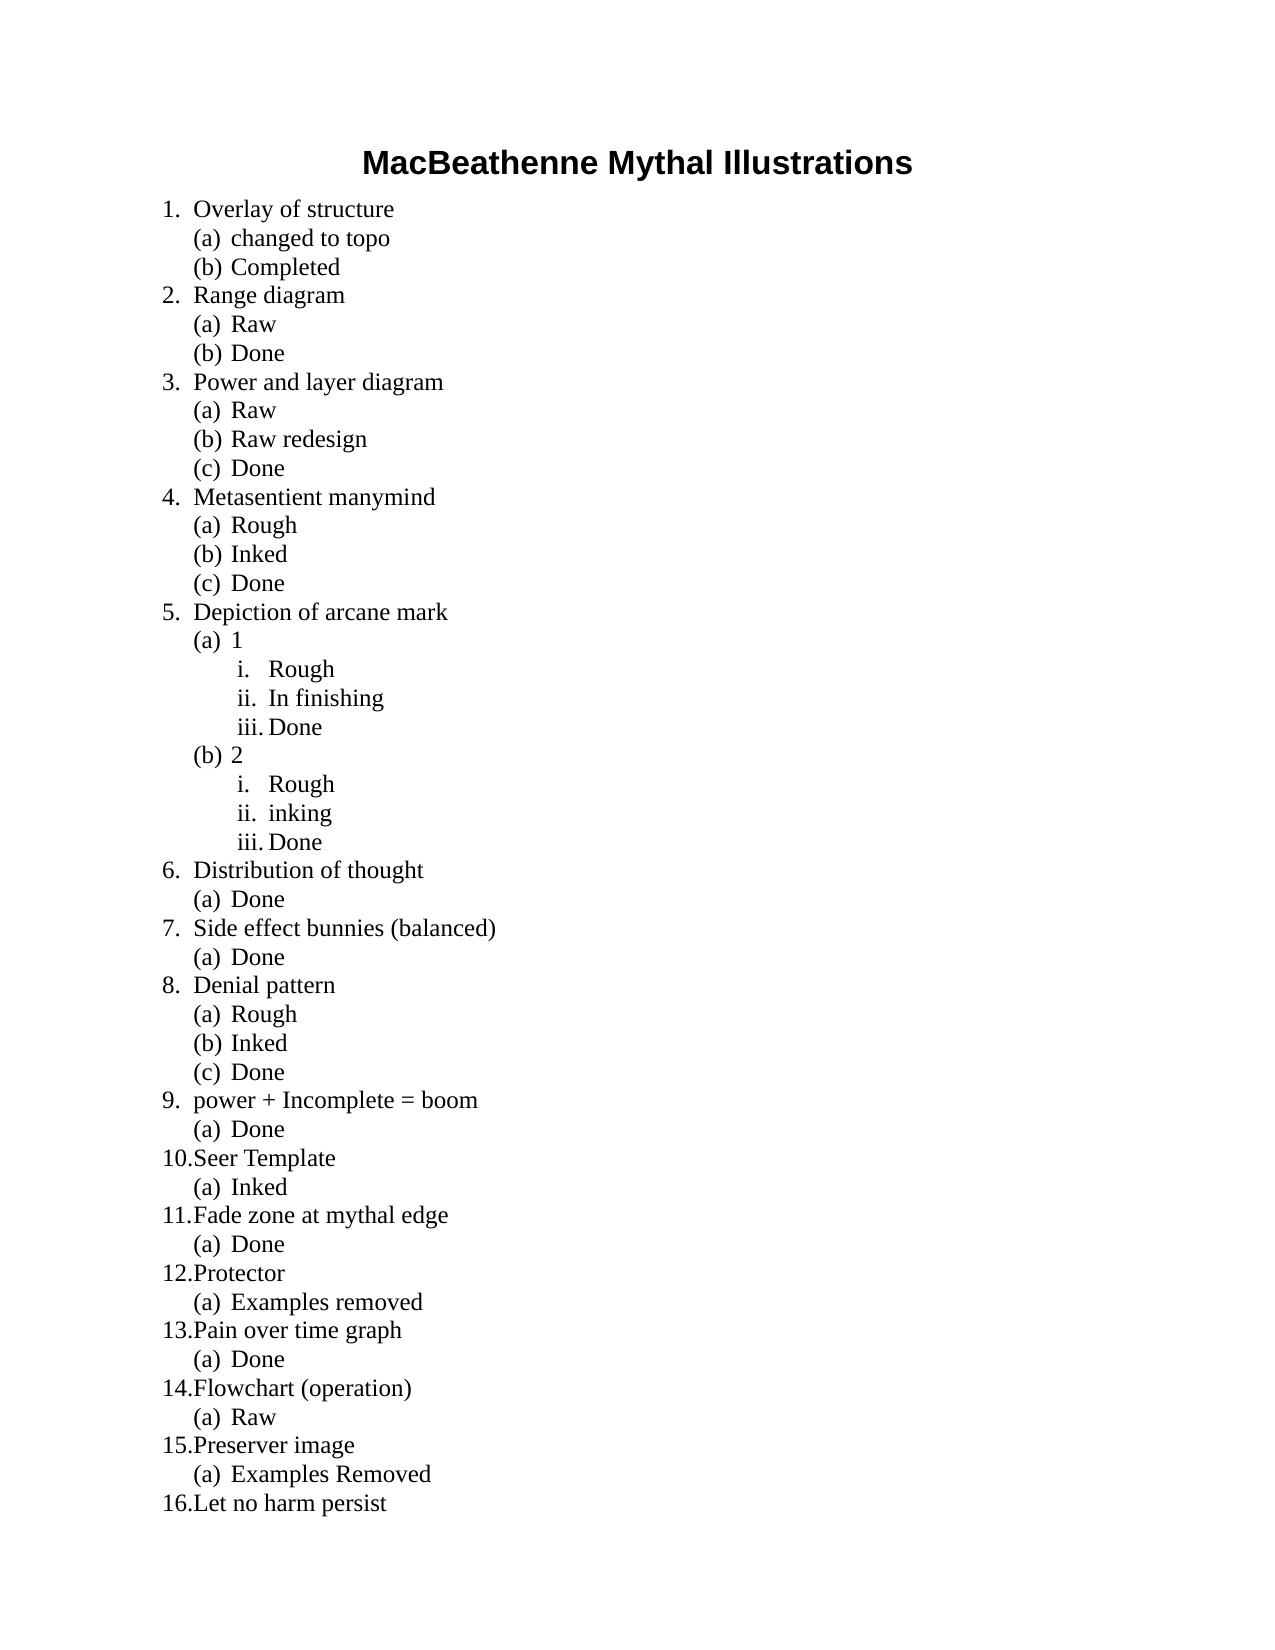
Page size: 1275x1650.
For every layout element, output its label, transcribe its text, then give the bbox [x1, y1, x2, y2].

list Rough [231, 654, 1157, 683]
list 2 [193, 741, 1157, 769]
list Done [193, 942, 1157, 971]
subtitle MacBeathenne Mythal Illustrations [118, 143, 1157, 182]
list Inked [193, 1028, 1157, 1057]
list Overlay of structure [156, 194, 1157, 223]
list Raw redesign [193, 424, 1157, 453]
list inking [231, 798, 1157, 827]
list Denial pattern [156, 971, 1157, 999]
list Inked [193, 1172, 1157, 1201]
list Examples removed [193, 1287, 1157, 1316]
list Rough [193, 999, 1157, 1028]
list Done [193, 338, 1157, 367]
list Rough [231, 769, 1157, 798]
list Let no harm persist [156, 1488, 1157, 1517]
list Done [193, 1229, 1157, 1258]
list Preserver image [156, 1431, 1157, 1459]
list Raw [193, 1402, 1157, 1431]
list Done [231, 712, 1157, 741]
list Protector [156, 1258, 1157, 1287]
list power + Incomplete = boom [156, 1086, 1157, 1114]
list Side effect bunnies (balanced) [156, 913, 1157, 942]
list Metasentient manymind [156, 482, 1157, 511]
list Examples Removed [193, 1459, 1157, 1488]
list changed to topo [193, 223, 1157, 252]
list Done [193, 1114, 1157, 1143]
list Distribution of thought [156, 856, 1157, 884]
list Completed [193, 252, 1157, 281]
list Pain over time graph [156, 1316, 1157, 1344]
list Raw [193, 396, 1157, 424]
list Power and layer diagram [156, 367, 1157, 396]
list Done [193, 1057, 1157, 1086]
list Seer Template [156, 1143, 1157, 1172]
list Done [231, 827, 1157, 856]
list Depiction of arcane mark [156, 597, 1157, 626]
list In finishing [231, 683, 1157, 712]
list Raw [193, 309, 1157, 338]
list Inked [193, 539, 1157, 568]
list Done [193, 884, 1157, 913]
list 1 [193, 626, 1157, 654]
list Range diagram [156, 281, 1157, 309]
list Fade zone at mythal edge [156, 1201, 1157, 1229]
list Rough [193, 511, 1157, 539]
list Done [193, 568, 1157, 597]
list Done [193, 1344, 1157, 1373]
list Done [193, 453, 1157, 482]
list Flowchart (operation) [156, 1373, 1157, 1402]
